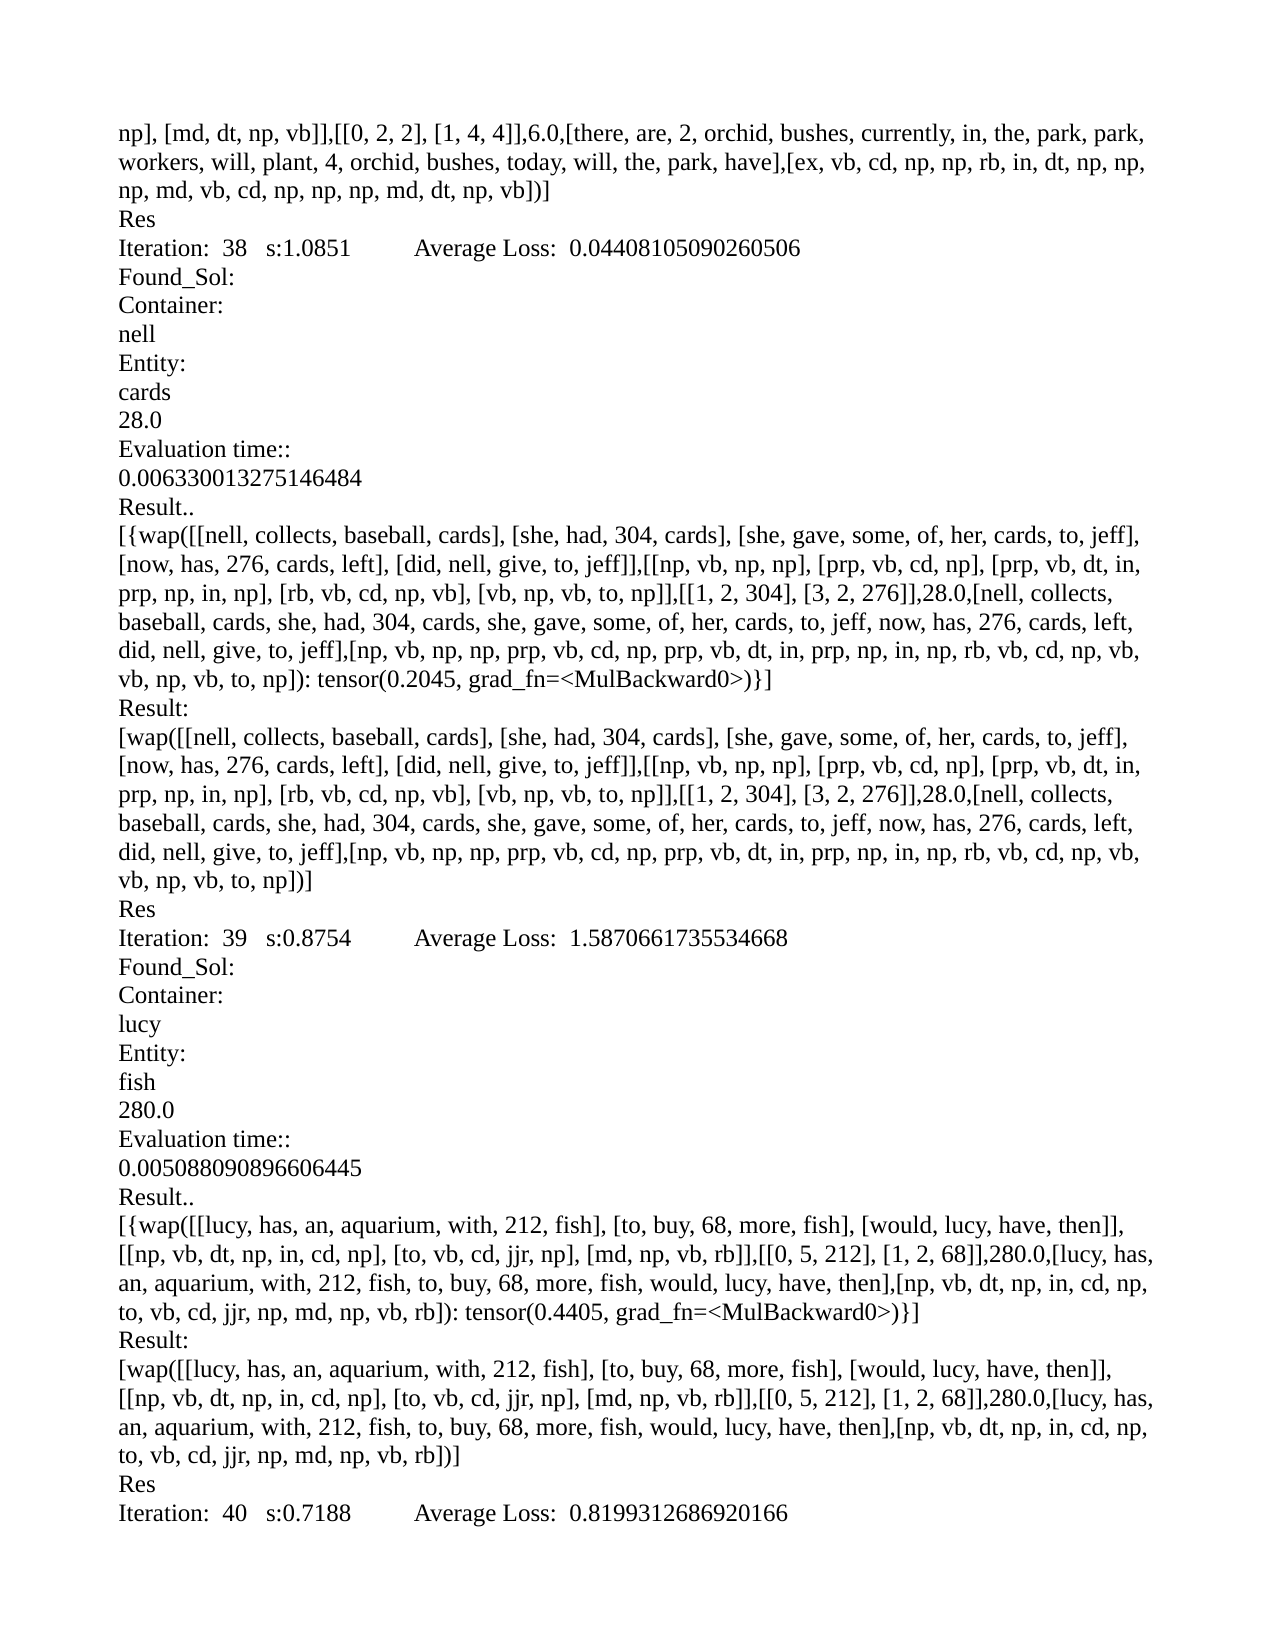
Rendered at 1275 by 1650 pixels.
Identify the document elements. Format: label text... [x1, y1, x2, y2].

text Iteration: 38 s:1.0851 Average Loss: 0.04408105090260506 [118, 233, 1157, 262]
text cards [118, 377, 1157, 406]
text Res [118, 1469, 1157, 1498]
text Result.. [118, 492, 1157, 521]
text Found_Sol: [118, 262, 1157, 291]
text Res [118, 204, 1157, 233]
text 0.005088090896606445 [118, 1153, 1157, 1182]
text lucy [118, 1009, 1157, 1038]
text Evaluation time:: [118, 434, 1157, 463]
text Iteration: 39 s:0.8754 Average Loss: 1.5870661735534668 [118, 923, 1157, 952]
text fish [118, 1067, 1157, 1096]
text [wap([[lucy, has, an, aquarium, with, 212, fish], [to, buy, 68, more, fish], [would, lucy, have, then]],[[np, vb, dt, np, in, cd, np], [to, vb, cd, jjr, np], [md, np, vb, rb]],[[0, 5, 212], [1, 2, 68]],280.0,[lucy, has, an, aquarium, with, 212, fish, to, buy, 68, more, fish, would, lucy, have, then],[np, vb, dt, np, in, cd, np, to, vb, cd, jjr, np, md, np, vb, rb])] [118, 1354, 1157, 1469]
text Container: [118, 981, 1157, 1009]
text Evaluation time:: [118, 1124, 1157, 1153]
text Result: [118, 693, 1157, 722]
text Entity: [118, 1038, 1157, 1067]
text 28.0 [118, 406, 1157, 434]
text Entity: [118, 348, 1157, 377]
text [{wap([[lucy, has, an, aquarium, with, 212, fish], [to, buy, 68, more, fish], [would, lucy, have, then]],[[np, vb, dt, np, in, cd, np], [to, vb, cd, jjr, np], [md, np, vb, rb]],[[0, 5, 212], [1, 2, 68]],280.0,[lucy, has, an, aquarium, with, 212, fish, to, buy, 68, more, fish, would, lucy, have, then],[np, vb, dt, np, in, cd, np, to, vb, cd, jjr, np, md, np, vb, rb]): tensor(0.4405, grad_fn=<MulBackward0>)}] [118, 1211, 1157, 1326]
text [{wap([[nell, collects, baseball, cards], [she, had, 304, cards], [she, gave, some, of, her, cards, to, jeff], [now, has, 276, cards, left], [did, nell, give, to, jeff]],[[np, vb, np, np], [prp, vb, cd, np], [prp, vb, dt, in, prp, np, in, np], [rb, vb, cd, np, vb], [vb, np, vb, to, np]],[[1, 2, 304], [3, 2, 276]],28.0,[nell, collects, baseball, cards, she, had, 304, cards, she, gave, some, of, her, cards, to, jeff, now, has, 276, cards, left, did, nell, give, to, jeff],[np, vb, np, np, prp, vb, cd, np, prp, vb, dt, in, prp, np, in, np, rb, vb, cd, np, vb, vb, np, vb, to, np]): tensor(0.2045, grad_fn=<MulBackward0>)}] [118, 521, 1157, 693]
text Found_Sol: [118, 952, 1157, 981]
text nell [118, 319, 1157, 348]
text Result: [118, 1326, 1157, 1354]
text Result.. [118, 1182, 1157, 1211]
text Iteration: 40 s:0.7188 Average Loss: 0.8199312686920166 [118, 1498, 1157, 1527]
text np], [md, dt, np, vb]],[[0, 2, 2], [1, 4, 4]],6.0,[there, are, 2, orchid, bushes, currently, in, the, park, park, workers, will, plant, 4, orchid, bushes, today, will, the, park, have],[ex, vb, cd, np, np, rb, in, dt, np, np, np, md, vb, cd, np, np, np, md, dt, np, vb])] [118, 118, 1157, 204]
text [wap([[nell, collects, baseball, cards], [she, had, 304, cards], [she, gave, some, of, her, cards, to, jeff], [now, has, 276, cards, left], [did, nell, give, to, jeff]],[[np, vb, np, np], [prp, vb, cd, np], [prp, vb, dt, in, prp, np, in, np], [rb, vb, cd, np, vb], [vb, np, vb, to, np]],[[1, 2, 304], [3, 2, 276]],28.0,[nell, collects, baseball, cards, she, had, 304, cards, she, gave, some, of, her, cards, to, jeff, now, has, 276, cards, left, did, nell, give, to, jeff],[np, vb, np, np, prp, vb, cd, np, prp, vb, dt, in, prp, np, in, np, rb, vb, cd, np, vb, vb, np, vb, to, np])] [118, 722, 1157, 894]
text Res [118, 894, 1157, 923]
text Container: [118, 291, 1157, 319]
text 0.006330013275146484 [118, 463, 1157, 492]
text 280.0 [118, 1096, 1157, 1124]
